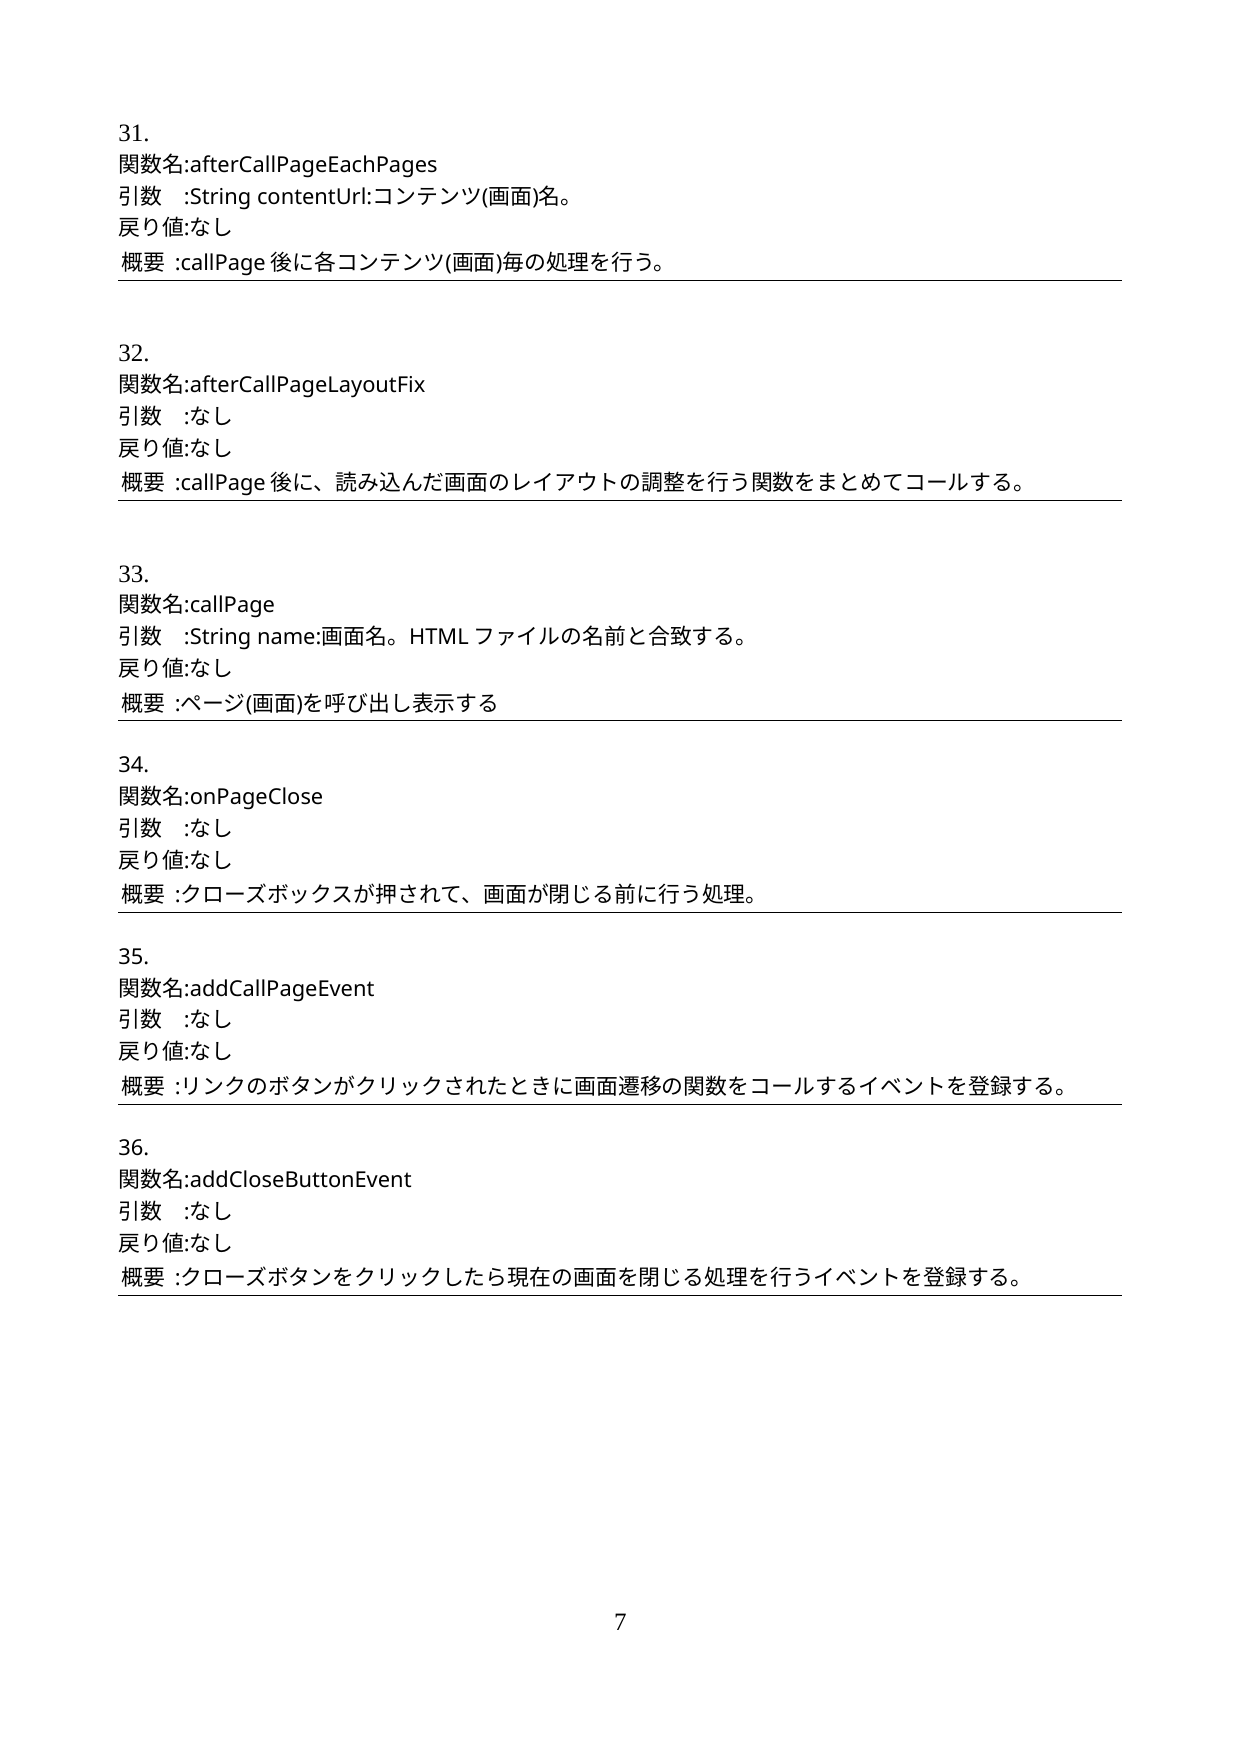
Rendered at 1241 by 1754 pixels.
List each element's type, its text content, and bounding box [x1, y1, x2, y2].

text 関数名:addCloseButtonEvent [118, 1162, 1122, 1194]
text 引数 :なし [118, 811, 1122, 843]
text 34. [118, 749, 1122, 779]
text 概要 :クローズボックスが押されて、画面が閉じる前に行う処理。 [118, 874, 1122, 912]
text 概要 :リンクのボタンがクリックされたときに画面遷移の関数をコールするイベントを登録する。 [118, 1066, 1122, 1104]
text 関数名:afterCallPageEachPages [118, 147, 1122, 179]
text 引数 :なし [118, 399, 1122, 431]
text 概要 :callPage後に、読み込んだ画面のレイアウトの調整を行う関数をまとめてコールする。 [118, 462, 1122, 500]
text 32. [118, 338, 1122, 367]
text 戻り値:なし [118, 1226, 1122, 1257]
text 引数 :なし [118, 1002, 1122, 1034]
text 関数名:afterCallPageLayoutFix [118, 367, 1122, 399]
text 関数名:callPage [118, 587, 1122, 619]
text 引数 :String contentUrl:コンテンツ(画面)名。 [118, 179, 1122, 210]
text 35. [118, 941, 1122, 971]
text 引数 :なし [118, 1194, 1122, 1226]
text 戻り値:なし [118, 651, 1122, 683]
text 33. [118, 559, 1122, 587]
text 戻り値:なし [118, 843, 1122, 874]
text 31. [118, 118, 1122, 147]
text 戻り値:なし [118, 1034, 1122, 1066]
text 戻り値:なし [118, 431, 1122, 462]
text 関数名:onPageClose [118, 779, 1122, 811]
text 引数 :String name:画面名。HTMLファイルの名前と合致する。 [118, 619, 1122, 651]
text 36. [118, 1132, 1122, 1162]
text 戻り値:なし [118, 210, 1122, 242]
text 概要 :callPage後に各コンテンツ(画面)毎の処理を行う。 [118, 242, 1122, 280]
text 概要 :クローズボタンをクリックしたら現在の画面を閉じる処理を行うイベントを登録する。 [118, 1257, 1122, 1295]
text 概要 :ページ(画面)を呼び出し表示する [118, 683, 1122, 720]
text 関数名:addCallPageEvent [118, 971, 1122, 1002]
